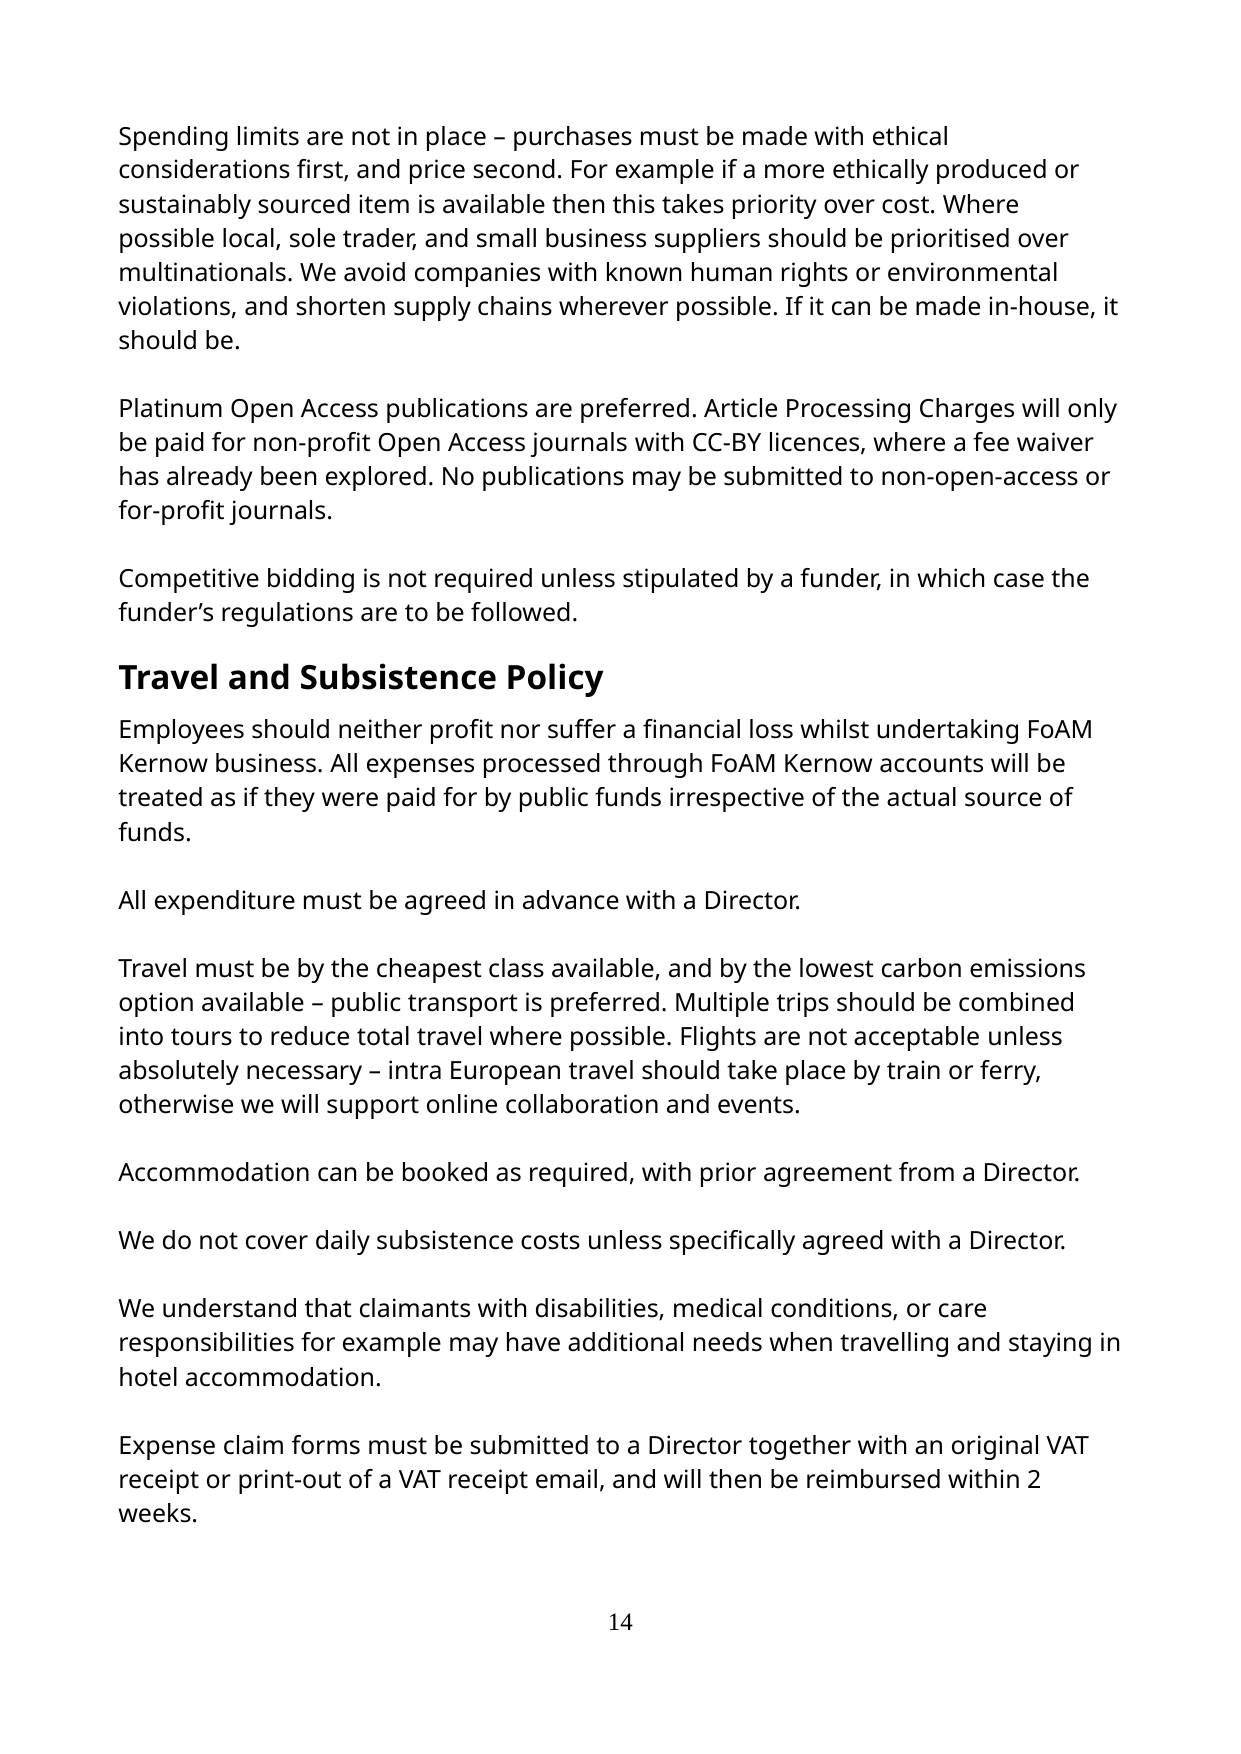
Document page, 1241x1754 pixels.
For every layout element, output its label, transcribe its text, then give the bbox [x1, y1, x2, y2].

text Accommodation can be booked as required, with prior agreement from a Director. [118, 1155, 1122, 1189]
text We do not cover daily subsistence costs unless specifically agreed with a Director. [118, 1223, 1122, 1257]
subtitle Travel and Subsistence Policy [118, 654, 1122, 699]
text Travel must be by the cheapest class available, and by the lowest carbon emissions option available – public transport is preferred. Multiple trips should be combined into tours to reduce total travel where possible. Flights are not acceptable unless absolutely necessary – intra European travel should take place by train or ferry, otherwise we will support online collaboration and events. [118, 950, 1122, 1121]
text We understand that claimants with disabilities, medical conditions, or care responsibilities for example may have additional needs when travelling and staying in hotel accommodation. [118, 1291, 1122, 1393]
text Platinum Open Access publications are preferred. Article Processing Charges will only be paid for non-profit Open Access journals with CC-BY licences, where a fee waiver has already been explored. No publications may be submitted to non-open-access or for-profit journals. [118, 391, 1122, 527]
text Employees should neither profit nor suffer a financial loss whilst undertaking FoAM Kernow business. All expenses processed through FoAM Kernow accounts will be treated as if they were paid for by public funds irrespective of the actual source of funds. [118, 712, 1122, 848]
text Spending limits are not in place – purchases must be made with ethical considerations first, and price second. For example if a more ethically produced or sustainably sourced item is available then this takes priority over cost. Where possible local, sole trader, and small business suppliers should be prioritised over multinationals. We avoid companies with known human rights or environmental violations, and shorten supply chains wherever possible. If it can be made in-house, it should be. [118, 118, 1122, 357]
text Expense claim forms must be submitted to a Director together with an original VAT receipt or print-out of a VAT receipt email, and will then be reimbursed within 2 weeks. [118, 1427, 1122, 1529]
text Competitive bidding is not required unless stipulated by a funder, in which case the funder’s regulations are to be followed. [118, 561, 1122, 629]
text All expenditure must be agreed in advance with a Director. [118, 882, 1122, 916]
